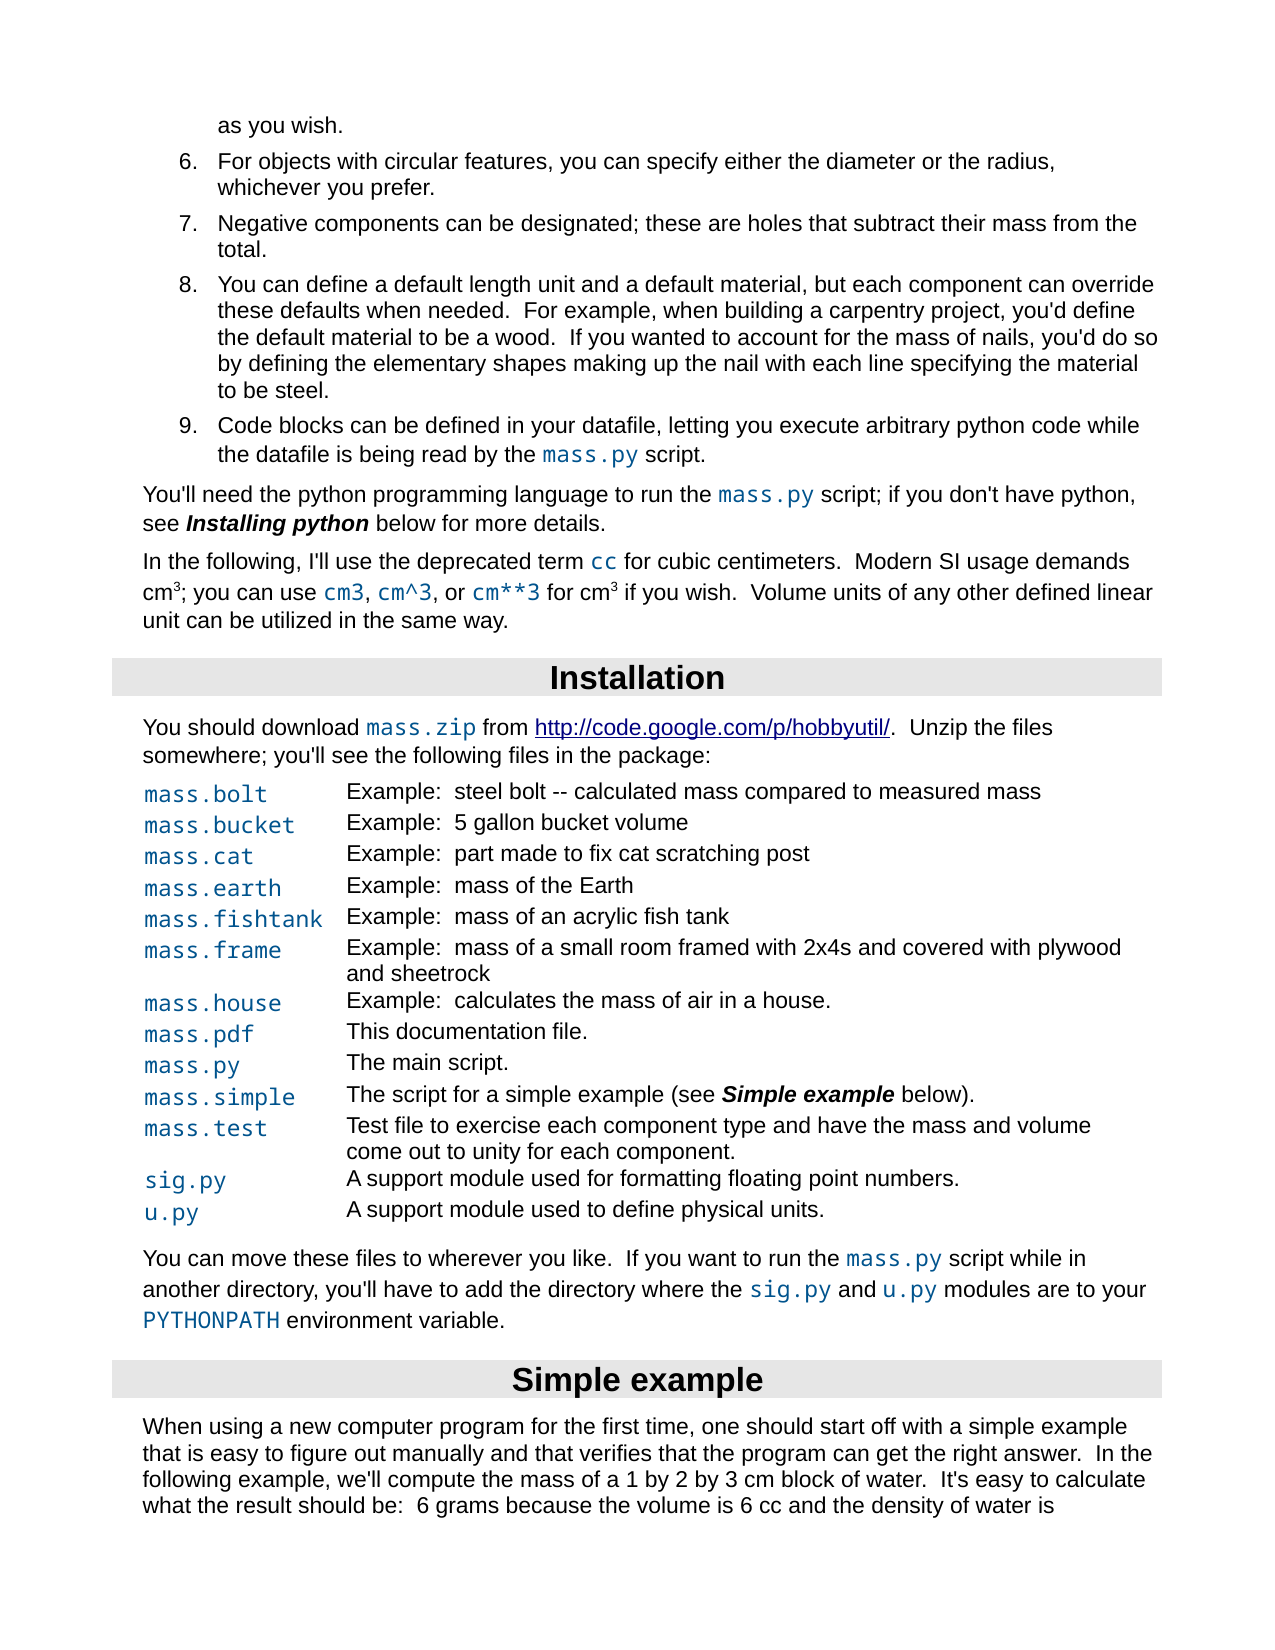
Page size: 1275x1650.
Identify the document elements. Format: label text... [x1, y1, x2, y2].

table_cell u.py [144, 1196, 346, 1227]
table_cell mass.fishtank [144, 903, 346, 934]
text You should download mass.zip from http://code.google.com/p/hobbyutil/. Unzip the files somewhere; you'll see the following files in the package: [142, 711, 1162, 769]
table_header mass.bolt [144, 778, 346, 809]
table_cell mass.pdf [144, 1018, 346, 1049]
table_cell mass.simple [144, 1081, 346, 1112]
table_cell The main script. [346, 1049, 1146, 1081]
table_cell Example: mass of a small room framed with 2x4s and covered with plywood and sheetrock [346, 934, 1146, 987]
table_cell mass.frame [144, 934, 346, 987]
table_cell A support module used to define physical units. [346, 1196, 1146, 1227]
list For objects with circular features, you can specify either the diameter or the radius, whichever you prefer. [172, 148, 1162, 201]
table_cell Example: mass of the Earth [346, 872, 1146, 903]
list Code blocks can be defined in your datafile, letting you execute arbitrary python code while the datafile is being read by the mass.py script. [172, 412, 1162, 469]
table_cell This documentation file. [346, 1018, 1146, 1049]
list as you wish. [172, 112, 1162, 139]
table_cell Example: part made to fix cat scratching post [346, 840, 1146, 872]
table_cell mass.py [144, 1049, 346, 1081]
text You'll need the python programming language to run the mass.py script; if you don't have python, see Installing python below for more details. [142, 478, 1162, 536]
table_header Example: steel bolt -- calculated mass compared to measured mass [346, 778, 1146, 809]
table_cell The script for a simple example (see Simple example below). [346, 1081, 1146, 1112]
table_cell Test file to exercise each component type and have the mass and volume come out to unity for each component. [346, 1112, 1146, 1164]
table_cell Example: mass of an acrylic fish tank [346, 903, 1146, 934]
subtitle Simple example [112, 1360, 1162, 1398]
table_cell mass.earth [144, 872, 346, 903]
table_cell mass.test [144, 1112, 346, 1164]
table_cell mass.house [144, 987, 346, 1018]
text In the following, I'll use the deprecated term cc for cubic centimeters. Modern SI usage demands cm3; you can use cm3, cm^3, or cm**3 for cm3 if you wish. Volume units of any other defined linear unit can be utilized in the same way. [142, 545, 1162, 634]
table_cell sig.py [144, 1165, 346, 1196]
text When using a new computer program for the first time, one should start off with a simple example that is easy to figure out manually and that verifies that the program can get the right answer. In the following example, we'll compute the mass of a 1 by 2 by 3 cm block of water. It's easy to calculate what the result should be: 6 grams because the volume is 6 cc and the density of water is nominally 1 g/cc. [142, 1413, 1162, 1518]
table_cell mass.cat [144, 840, 346, 872]
list You can define a default length unit and a default material, but each component can override these defaults when needed. For example, when building a carpentry project, you'd define the default material to be a wood. If you wanted to account for the mass of nails, you'd do so by defining the elementary shapes making up the nail with each line specifying the material to be steel. [172, 271, 1162, 403]
table_cell A support module used for formatting floating point numbers. [346, 1165, 1146, 1196]
table_cell mass.bucket [144, 809, 346, 840]
list Negative components can be designated; these are holes that subtract their mass from the total. [172, 209, 1162, 262]
text You can move these files to wherever you like. If you want to run the mass.py script while in another directory, you'll have to add the directory where the sig.py and u.py modules are to your PYTHONPATH environment variable. [142, 1242, 1162, 1336]
subtitle Installation [112, 658, 1162, 696]
table_cell Example: 5 gallon bucket volume [346, 809, 1146, 840]
table_cell Example: calculates the mass of air in a house. [346, 987, 1146, 1018]
